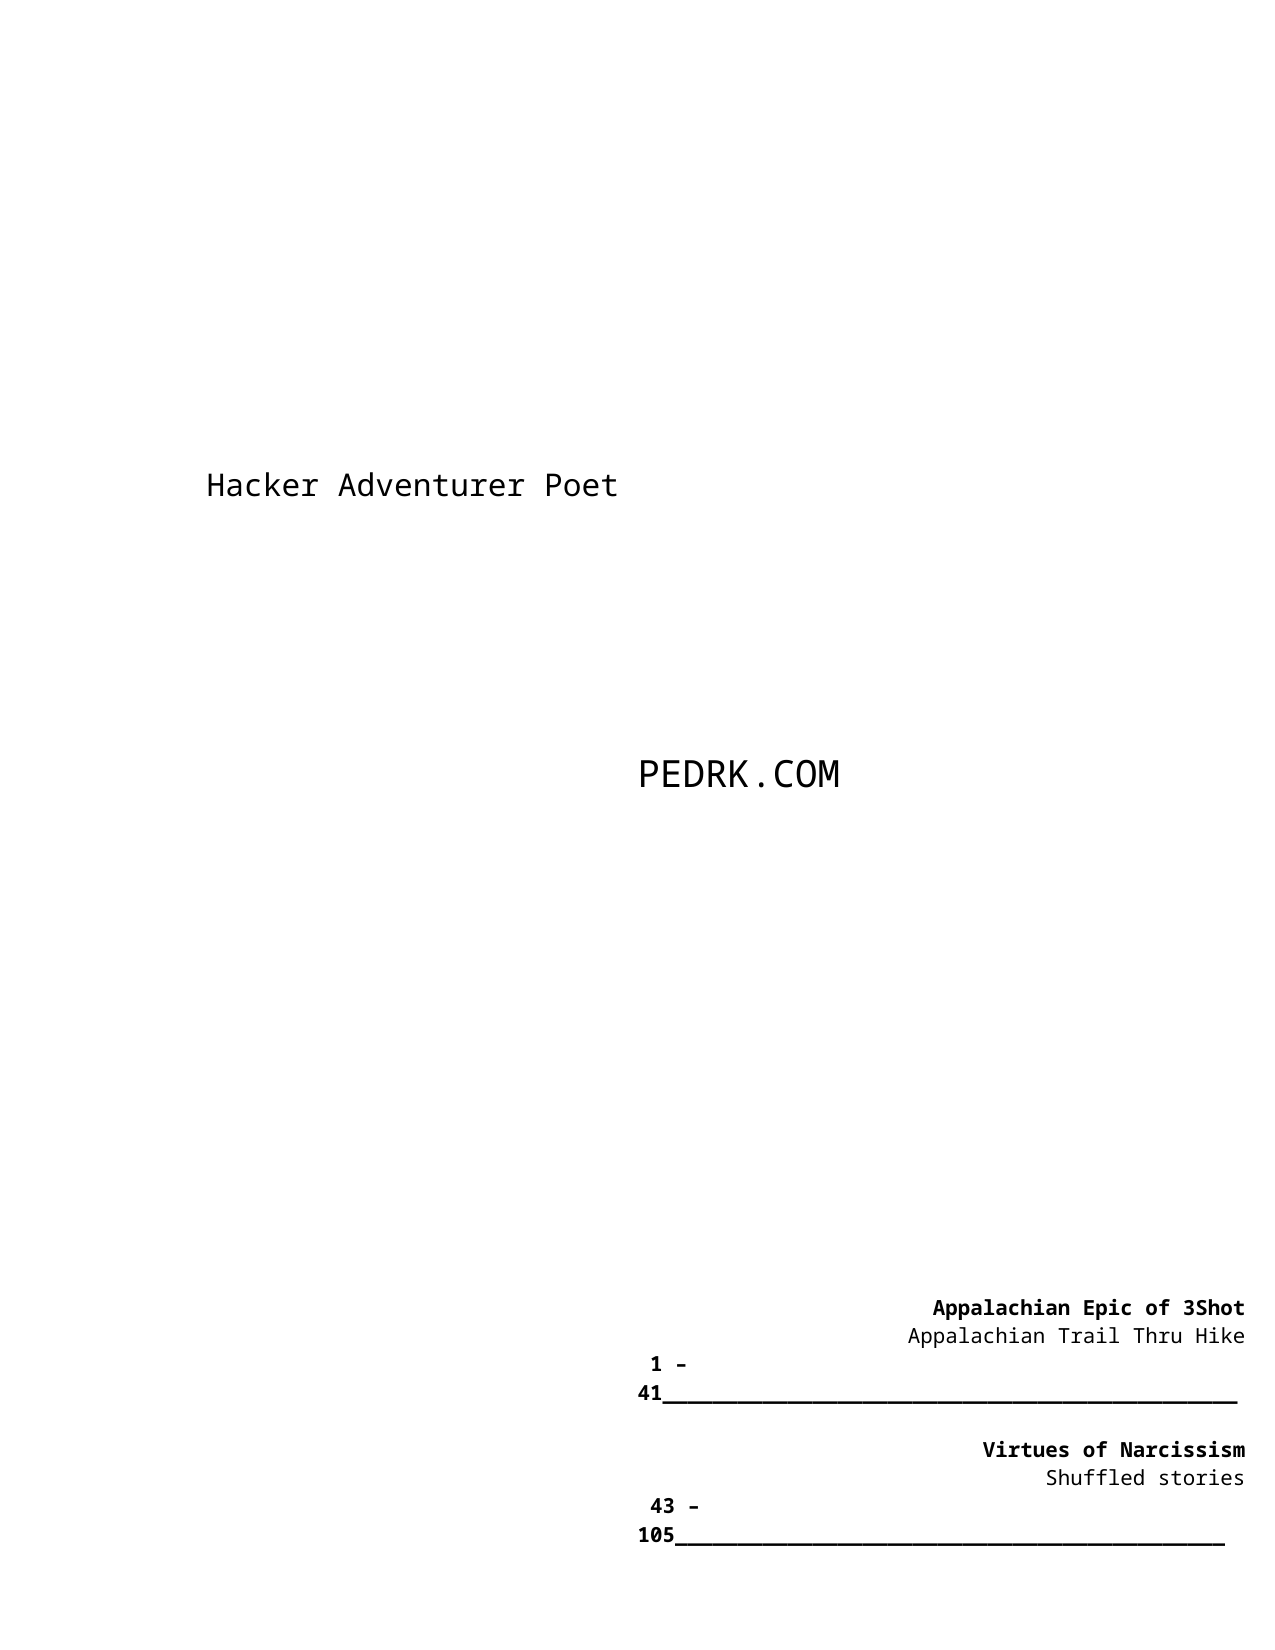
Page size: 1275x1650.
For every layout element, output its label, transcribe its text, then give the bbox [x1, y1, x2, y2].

text Hacker Adventurer Poet [30, 463, 637, 505]
text Shuffled stories [637, 1463, 1245, 1492]
text PEDRK.COM [637, 747, 1245, 798]
text Appalachian Trail Thru Hike [637, 1321, 1245, 1349]
text Appalachian Epic of 3Shot [637, 1293, 1245, 1321]
text 43 – 105____________________________________________ [637, 1492, 1245, 1548]
text Virtues of Narcissism [637, 1435, 1245, 1463]
text 1 – 41______________________________________________ [637, 1349, 1245, 1406]
